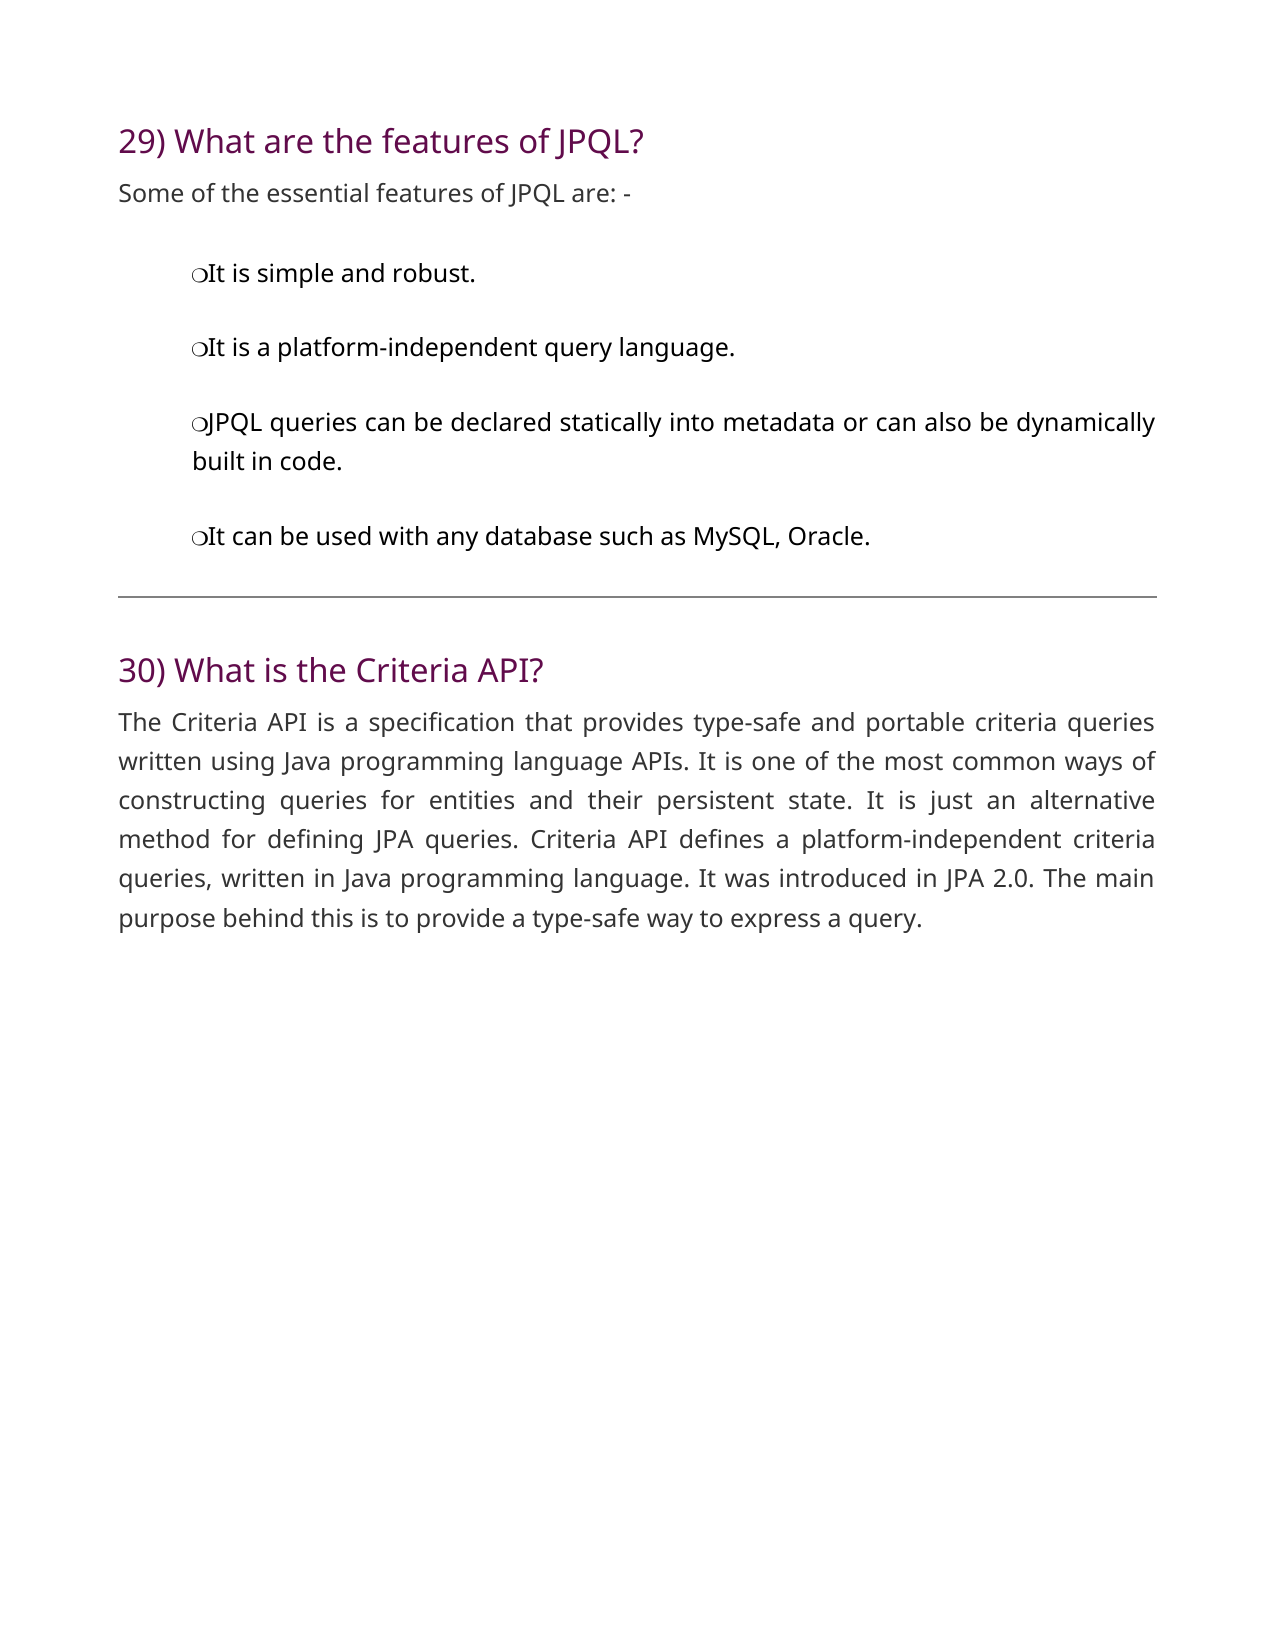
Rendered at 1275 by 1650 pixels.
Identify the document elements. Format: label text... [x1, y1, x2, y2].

list It can be used with any database such as MySQL, Oracle. [118, 514, 1157, 553]
list JPQL queries can be declared statically into metadata or can also be dynamically built in code. [118, 400, 1157, 478]
list It is simple and robust. [118, 250, 1157, 289]
subtitle 29) What are the features of JPQL? [118, 118, 1157, 163]
list It is a platform-independent query language. [118, 325, 1157, 364]
subtitle 30) What is the Criteria API? [118, 647, 1157, 692]
text The Criteria API is a specification that provides type-safe and portable criteria queries written using Java programming language APIs. It is one of the most common ways of constructing queries for entities and their persistent state. It is just an alternative method for defining JPA queries. Criteria API defines a platform-independent criteria queries, written in Java programming language. It was introduced in JPA 2.0. The main purpose behind this is to provide a type-safe way to express a query. [118, 704, 1157, 934]
text Some of the essential features of JPQL are: - [118, 175, 1157, 209]
